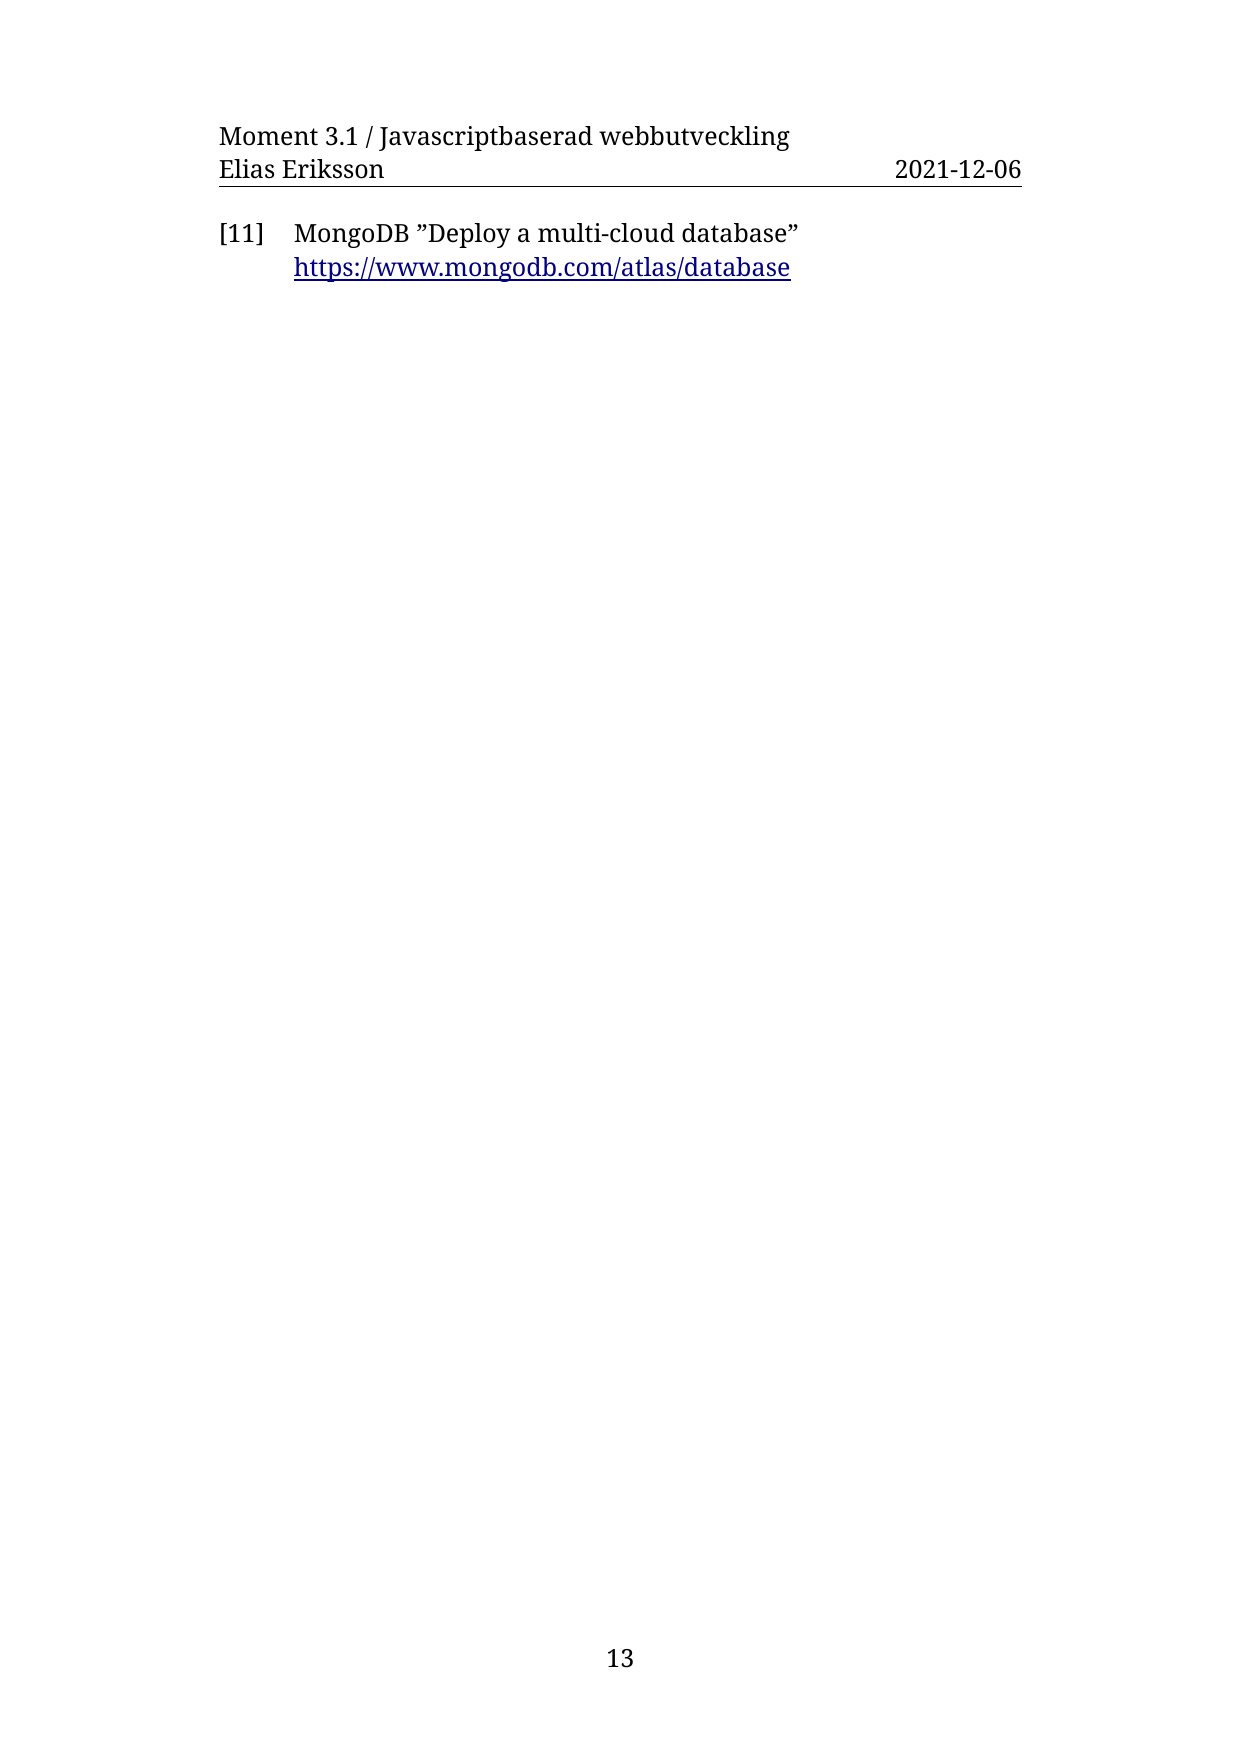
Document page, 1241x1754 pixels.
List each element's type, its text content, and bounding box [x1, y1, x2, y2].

list MongoDB ”Deploy a multi-cloud database” https://www.mongodb.com/atlas/database [218, 216, 1022, 284]
